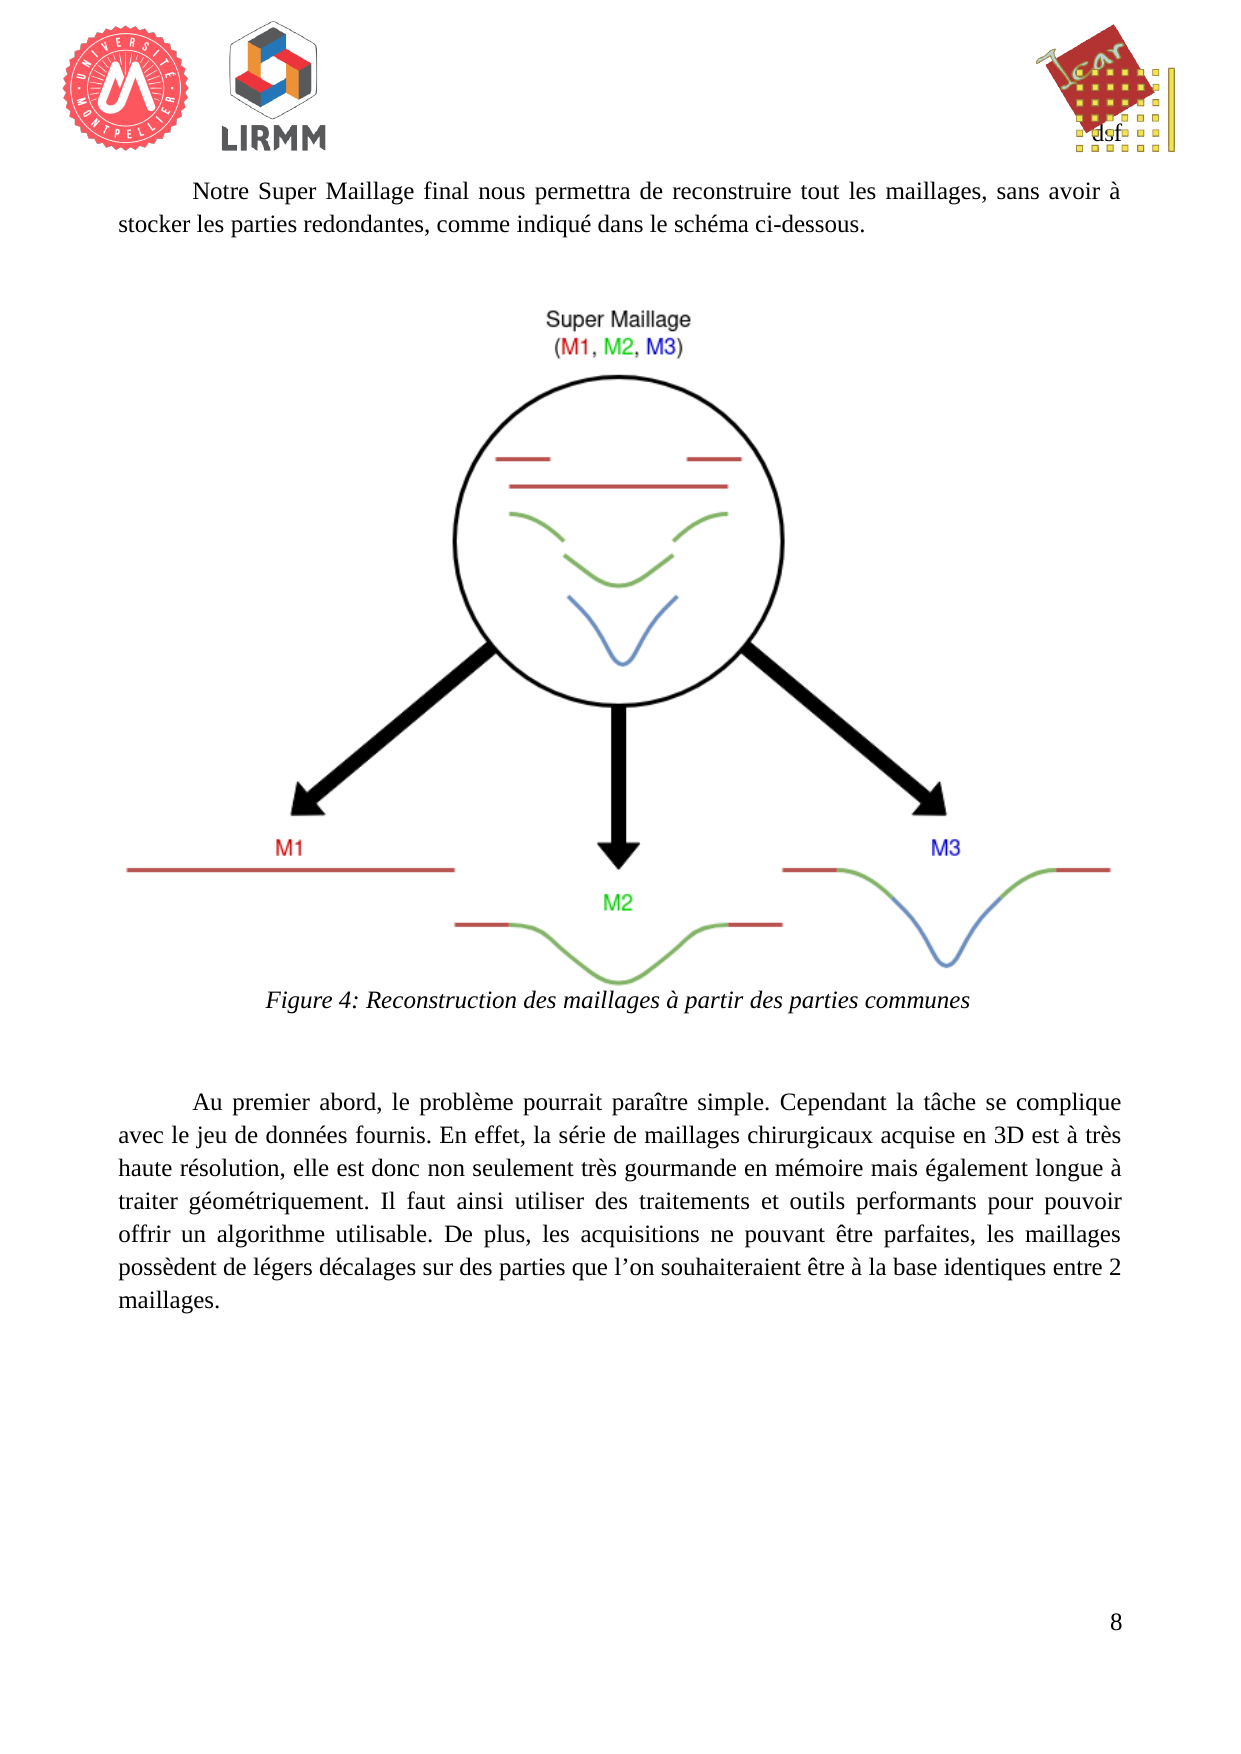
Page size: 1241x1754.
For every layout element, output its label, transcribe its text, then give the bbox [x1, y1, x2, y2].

text Notre Super Maillage final nous permettra de reconstruire tout les maillages, sans avoir à stocker les parties redondantes, comme indiqué dans le schéma ci-dessous. [118, 176, 1122, 238]
picture [125, 308, 1114, 986]
picture [1025, 6, 1177, 154]
picture [57, 13, 201, 156]
picture [203, 16, 343, 155]
text Figure 4: Reconstruction des maillages à partir des parties communes [125, 986, 1113, 1014]
text Au premier abord, le problème pourrait paraître simple. Cependant la tâche se complique avec le jeu de données fournis. En effet, la série de maillages chirurgicaux acquise en 3D est à très haute résolution, elle est donc non seulement très gourmande en mémoire mais également longue à traiter géométriquement. Il faut ainsi utiliser des traitements et outils performants pour pouvoir offrir un algorithme utilisable. De plus, les acquisitions ne pouvant être parfaites, les maillages possèdent de légers décalages sur des parties que l’on souhaiteraient être à la base identiques entre 2 maillages. [118, 1087, 1122, 1314]
